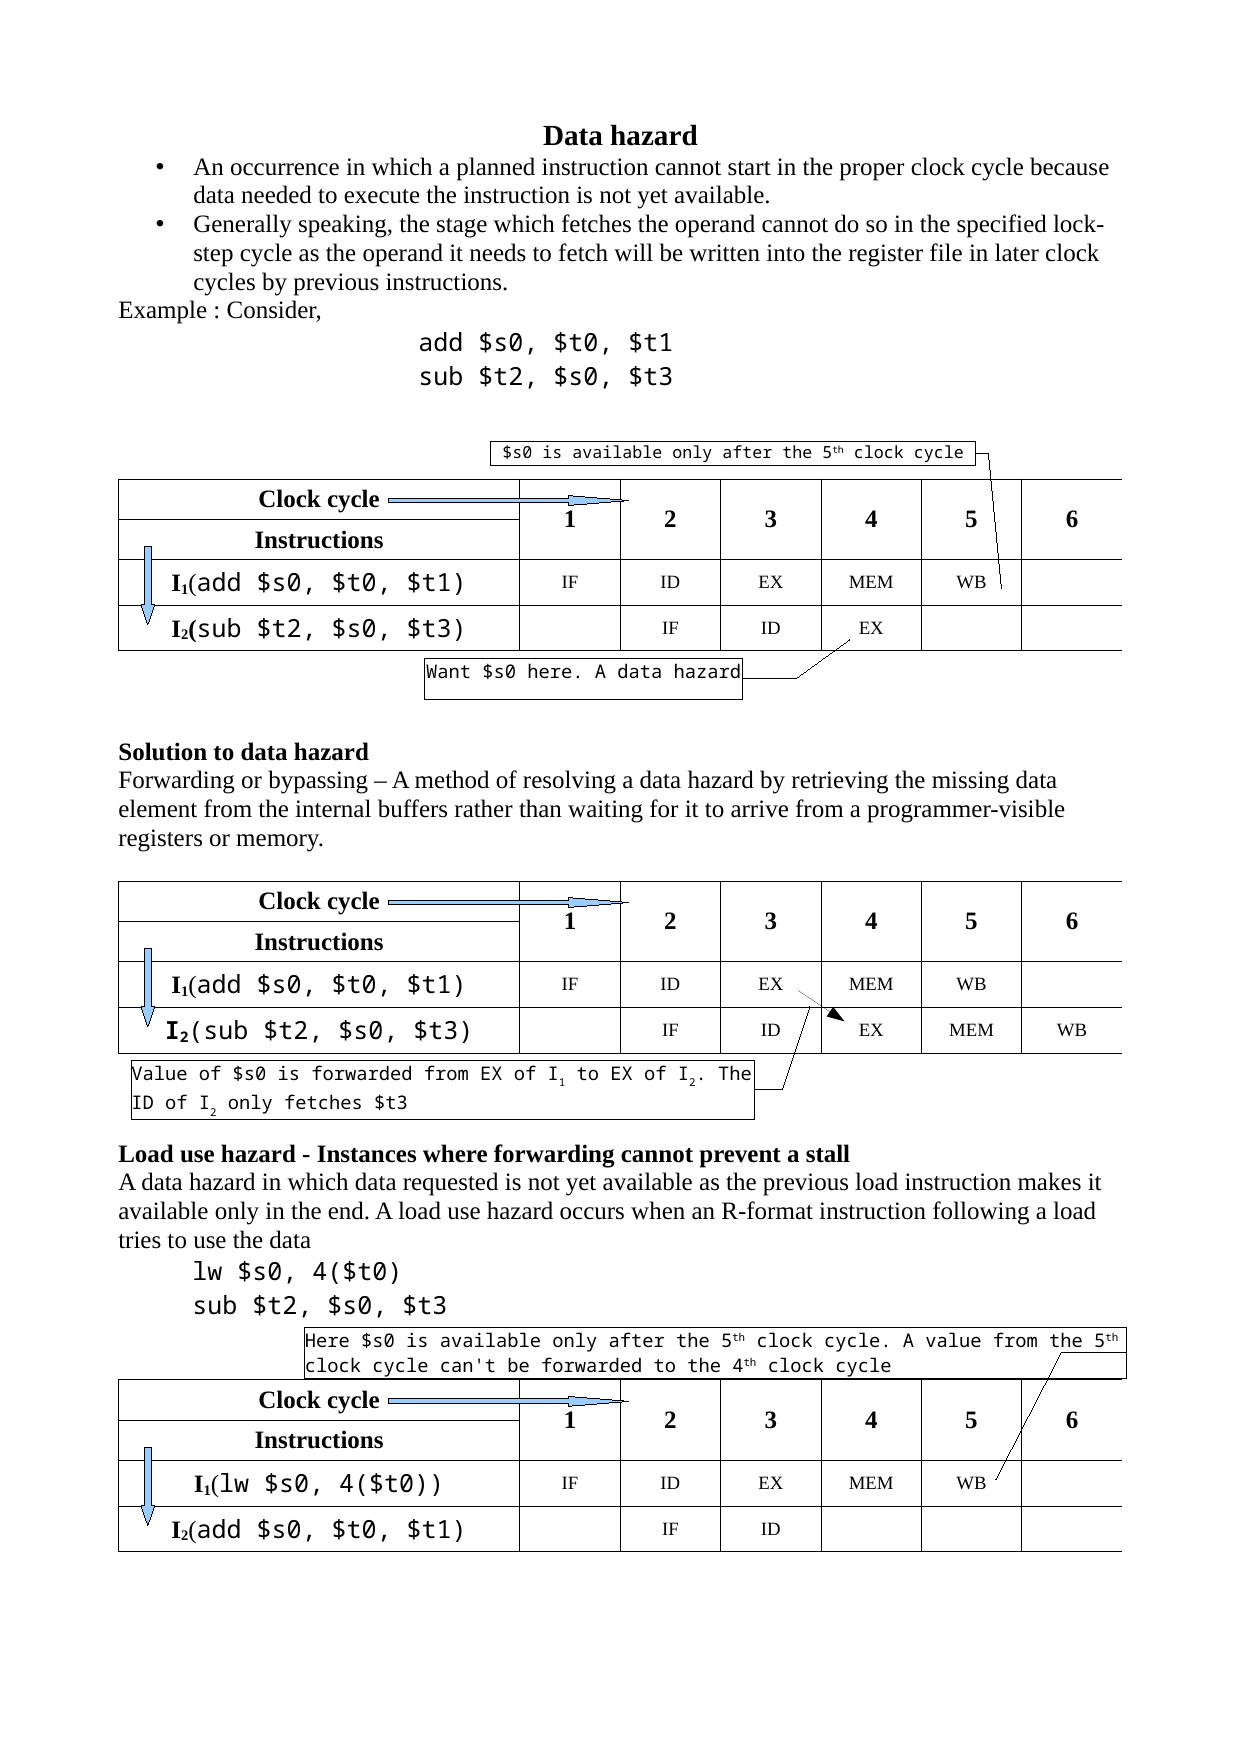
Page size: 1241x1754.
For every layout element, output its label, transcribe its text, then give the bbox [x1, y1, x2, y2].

table_header [520, 882, 620, 901]
table_cell ID [721, 1507, 821, 1551]
table_header Clock cycle [119, 882, 519, 921]
table_cell Instructions [119, 922, 519, 961]
table_header [520, 1380, 620, 1400]
table_cell Instructions [119, 520, 519, 559]
table_cell MEM [822, 962, 921, 1007]
table_header Clock cycle [119, 1380, 519, 1420]
table_cell I1(add $s0, $t0, $t1) [152, 962, 519, 1007]
list An occurrence in which a planned instruction cannot start in the proper clock cycle because data needed to execute the instruction is not yet available. [156, 152, 1122, 209]
table_cell IF [621, 1507, 720, 1551]
table_cell IF [520, 1461, 620, 1506]
table_cell [520, 1507, 620, 1551]
table_cell EX [721, 962, 821, 1007]
table_header 3 [721, 882, 821, 961]
table_header 1 [520, 904, 620, 961]
table_cell [119, 1461, 144, 1506]
table_header 2 [621, 882, 720, 961]
table_cell EX [822, 1008, 921, 1052]
table_header 4 [822, 480, 921, 559]
text Example : Consider, [118, 295, 1122, 324]
table_cell EX [721, 560, 821, 605]
table_cell [1022, 560, 1122, 605]
table_header 2 [621, 1380, 720, 1460]
table_cell I1(lw $s0, 4($t0)) [152, 1461, 519, 1506]
table_cell [1022, 1461, 1122, 1506]
table_cell [520, 606, 620, 650]
table_cell WB [922, 962, 1021, 1007]
table_cell ID [621, 962, 720, 1007]
table_cell WB [922, 1461, 1021, 1506]
table_cell I1(add $s0, $t0, $t1) [152, 560, 519, 605]
table_header 1 [520, 502, 620, 559]
table_cell [119, 560, 144, 605]
table_cell [1022, 962, 1122, 1007]
table_cell MEM [822, 1461, 921, 1506]
table_header 4 [822, 1380, 921, 1460]
table_cell MEM [822, 560, 921, 605]
table_cell [520, 1008, 620, 1052]
table_cell [922, 606, 1021, 650]
list sub $t2, $s0, $t3 [381, 358, 1122, 392]
table_cell [119, 962, 144, 1007]
text Forwarding or bypassing – A method of resolving a data hazard by retrieving the missing data element from the internal buffers rather than waiting for it to arrive from a programmer-visible registers or memory. [118, 766, 1122, 852]
table_cell ID [621, 1461, 720, 1506]
table_cell [1022, 606, 1122, 650]
table_cell IF [621, 1008, 720, 1052]
table_cell WB [1022, 1008, 1122, 1052]
text Solution to data hazard [118, 737, 1122, 766]
table_cell MEM [922, 1008, 1021, 1052]
table_cell ID [621, 560, 720, 605]
table_cell IF [520, 962, 620, 1007]
text Data hazard [118, 118, 1122, 152]
table_header 3 [721, 480, 821, 559]
table_cell ID [721, 1008, 821, 1052]
table_cell I2(sub $t2, $s0, $t3) [119, 1008, 519, 1052]
table_header 2 [621, 480, 720, 559]
text A data hazard in which data requested is not yet available as the previous load instruction makes it available only in the end. A load use hazard occurs when an R-format instruction following a load tries to use the data [118, 1167, 1122, 1254]
table_header [520, 480, 620, 499]
table_header 5 [922, 1380, 1021, 1460]
text sub $t2, $s0, $t3 [118, 1288, 1122, 1322]
table_header Clock cycle [119, 480, 519, 519]
table_header 6 [1022, 1380, 1122, 1460]
table_cell IF [621, 606, 720, 650]
table_header 3 [721, 1380, 821, 1460]
list add $s0, $t0, $t1 [381, 324, 1122, 358]
table_header 5 [922, 882, 1021, 961]
table_header 4 [822, 882, 921, 961]
table_header 1 [520, 1403, 620, 1460]
text Load use hazard - Instances where forwarding cannot prevent a stall [118, 1139, 1122, 1167]
table_cell IF [520, 560, 620, 605]
table_cell [822, 1507, 921, 1551]
table_cell [1022, 1507, 1122, 1551]
table_cell ID [721, 606, 821, 650]
table_cell Instructions [119, 1421, 519, 1460]
table_cell [922, 1507, 1021, 1551]
table_cell EX [721, 1461, 821, 1506]
table_header 5 [922, 480, 1021, 559]
list Generally speaking, the stage which fetches the operand cannot do so in the specified lock-step cycle as the operand it needs to fetch will be written into the register file in later clock cycles by previous instructions. [156, 209, 1122, 295]
table_cell I2(add $s0, $t0, $t1) [119, 1507, 519, 1551]
table_cell I2(sub $t2, $s0, $t3) [119, 606, 519, 650]
table_header 6 [1022, 480, 1122, 559]
text lw $s0, 4($t0) [118, 1254, 1122, 1288]
table_cell WB [922, 560, 1021, 605]
table_cell EX [822, 606, 921, 650]
table_header 6 [1022, 882, 1122, 961]
